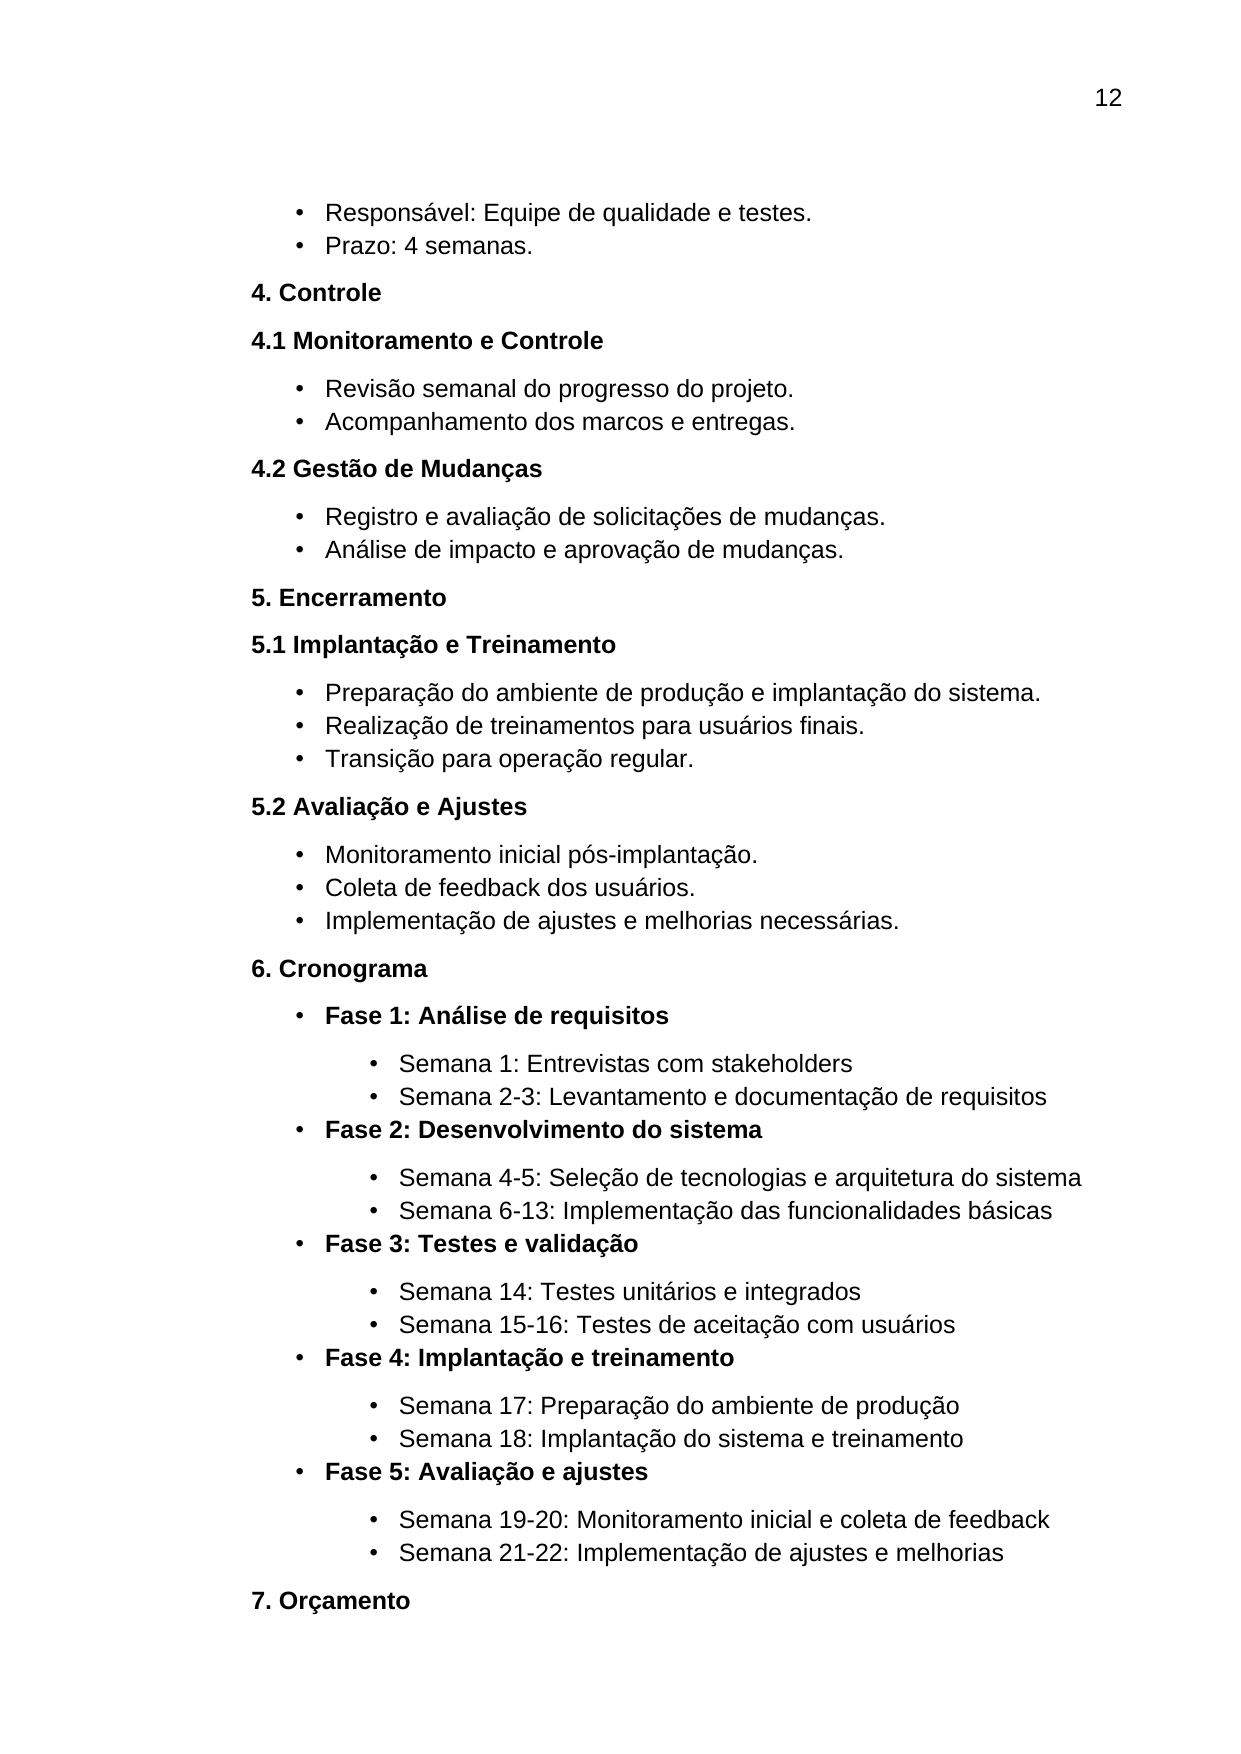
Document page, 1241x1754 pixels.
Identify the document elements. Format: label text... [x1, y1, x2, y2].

text 6. Cronograma [177, 954, 1122, 982]
list Prazo: 4 semanas. [222, 231, 1122, 259]
list Semana 17: Preparação do ambiente de produção [295, 1391, 1122, 1420]
list Semana 6-13: Implementação das funcionalidades básicas [295, 1196, 1122, 1225]
text 5.1 Implantação e Treinamento [177, 631, 1122, 659]
list Registro e avaliação de solicitações de mudanças. [222, 502, 1122, 531]
text 7. Orçamento [177, 1586, 1122, 1614]
list Semana 19-20: Monitoramento inicial e coleta de feedback [295, 1505, 1122, 1534]
list Responsável: Equipe de qualidade e testes. [222, 198, 1122, 226]
list Semana 21-22: Implementação de ajustes e melhorias [295, 1538, 1122, 1567]
list Coleta de feedback dos usuários. [222, 873, 1122, 902]
list Semana 2-3: Levantamento e documentação de requisitos [295, 1082, 1122, 1111]
list Semana 4-5: Seleção de tecnologias e arquitetura do sistema [295, 1163, 1122, 1192]
list Semana 14: Testes unitários e integrados [295, 1277, 1122, 1306]
list Acompanhamento dos marcos e entregas. [222, 407, 1122, 436]
list Semana 15-16: Testes de aceitação com usuários [295, 1310, 1122, 1339]
text 5.2 Avaliação e Ajustes [177, 792, 1122, 821]
list Preparação do ambiente de produção e implantação do sistema. [222, 678, 1122, 707]
text 5. Encerramento [177, 583, 1122, 612]
list Implementação de ajustes e melhorias necessárias. [222, 906, 1122, 935]
list Fase 3: Testes e validação [222, 1229, 1122, 1258]
list Monitoramento inicial pós-implantação. [222, 840, 1122, 868]
list Realização de treinamentos para usuários finais. [222, 711, 1122, 740]
list Transição para operação regular. [222, 744, 1122, 773]
list Revisão semanal do progresso do projeto. [222, 374, 1122, 402]
list Fase 2: Desenvolvimento do sistema [222, 1115, 1122, 1144]
text 4.2 Gestão de Mudanças [177, 454, 1122, 483]
list Semana 18: Implantação do sistema e treinamento [295, 1424, 1122, 1453]
text 4. Controle [177, 278, 1122, 307]
list Fase 4: Implantação e treinamento [222, 1343, 1122, 1372]
text 4.1 Monitoramento e Controle [177, 326, 1122, 355]
list Análise de impacto e aprovação de mudanças. [222, 535, 1122, 564]
list Semana 1: Entrevistas com stakeholders [295, 1049, 1122, 1078]
list Fase 5: Avaliação e ajustes [222, 1457, 1122, 1486]
list Fase 1: Análise de requisitos [222, 1001, 1122, 1030]
